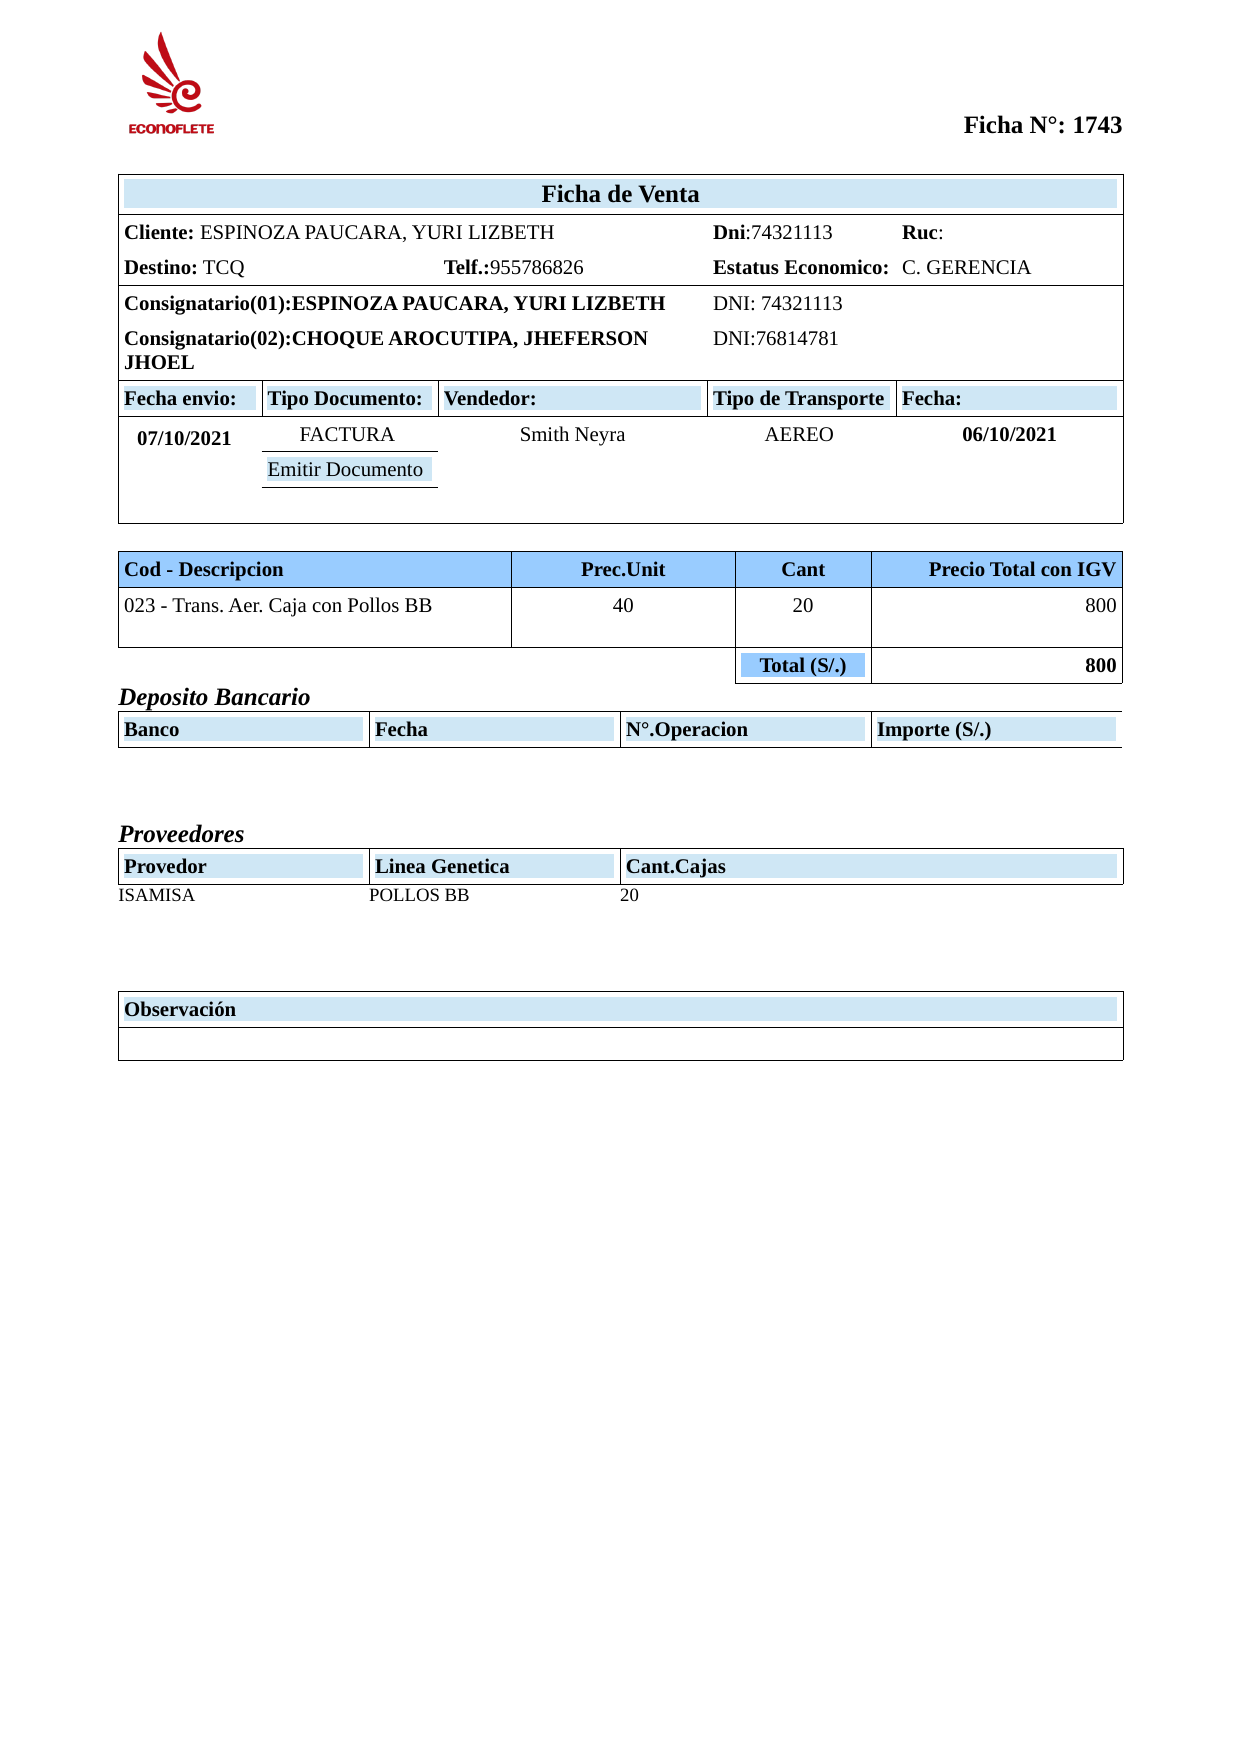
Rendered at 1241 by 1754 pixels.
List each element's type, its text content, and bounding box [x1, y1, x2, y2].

text Deposito Bancario [118, 682, 1122, 711]
table_cell [118, 905, 369, 927]
table_header Cod - Descripcion [119, 552, 511, 587]
table_header Banco [119, 712, 369, 747]
table_cell [511, 648, 735, 682]
table_cell Total (S/.) [736, 648, 871, 682]
table_cell [118, 948, 369, 970]
picture [118, 31, 225, 134]
table_cell Cliente: ESPINOZA PAUCARA, YURI LIZBETH [119, 215, 707, 249]
table_cell Tipo Documento: [263, 381, 438, 416]
table_header N°.Operacion [621, 712, 871, 747]
table_header Prec.Unit [512, 552, 735, 587]
table_cell Consignatario(02):CHOQUE AROCUTIPA, JHEFERSON JHOEL [119, 321, 707, 380]
table_cell Dni:74321113 [707, 215, 896, 249]
table_cell ISAMISA [118, 885, 369, 905]
table_cell [871, 795, 1122, 819]
table_cell [871, 748, 1122, 771]
text Proveedores [118, 819, 1122, 848]
table_header Precio Total con IGV [872, 552, 1122, 587]
table_cell Emitir Documento [262, 452, 438, 487]
table_cell 20 [620, 885, 1123, 905]
table_cell [369, 771, 620, 795]
table_cell [620, 948, 1123, 970]
table_cell Destino: TCQ [119, 249, 438, 285]
table_header Fecha [370, 712, 620, 747]
table_cell [871, 771, 1122, 795]
table_cell Fecha envio: [119, 381, 262, 416]
table_cell 40 [512, 588, 735, 647]
table_cell Smith Neyra [438, 417, 707, 523]
table_cell DNI: 74321113 [707, 286, 1123, 321]
table_cell 800 [872, 648, 1122, 682]
table_cell Vendedor: [439, 381, 707, 416]
table_cell [118, 795, 369, 819]
table_cell [369, 927, 620, 948]
table_cell [620, 970, 1123, 991]
table_cell Fecha: [897, 381, 1123, 416]
table_header Provedor [119, 849, 369, 883]
table_cell [369, 948, 620, 970]
table_header Ficha de Venta [119, 175, 1123, 214]
table_header Linea Genetica [370, 849, 620, 883]
table_cell [620, 771, 871, 795]
table_cell 06/10/2021 [896, 417, 1123, 523]
table_cell C. GERENCIA [896, 249, 1123, 285]
table_header Observación [119, 992, 1123, 1027]
table_cell 20 [736, 588, 871, 647]
table_cell Estatus Economico: [707, 249, 896, 285]
table_cell [620, 927, 1123, 948]
table_cell AEREO [707, 417, 896, 523]
table_header Cant.Cajas [621, 849, 1123, 883]
table_cell 800 [872, 588, 1122, 647]
table_cell [620, 748, 871, 771]
table_cell POLLOS BB [369, 885, 620, 905]
table_cell DNI:76814781 [707, 321, 1123, 380]
table_cell [369, 970, 620, 991]
table_header Cant [736, 552, 871, 587]
table_header Importe (S/.) [872, 712, 1122, 747]
table_cell [118, 648, 511, 682]
table_cell [620, 795, 871, 819]
table_cell [118, 927, 369, 948]
table_cell 07/10/2021 [119, 417, 262, 523]
table_cell Telf.:955786826 [438, 249, 707, 285]
table_cell 023 - Trans. Aer. Caja con Pollos BB [119, 588, 511, 647]
table_cell [369, 748, 620, 771]
table_cell [119, 1028, 1123, 1060]
table_cell FACTURA [262, 417, 438, 451]
table_cell [118, 771, 369, 795]
table_cell [118, 970, 369, 991]
table_cell [620, 905, 1123, 927]
table_cell Ruc: [896, 215, 1123, 249]
table_cell [369, 795, 620, 819]
table_cell Tipo de Transporte [708, 381, 896, 416]
table_cell [369, 905, 620, 927]
table_cell Consignatario(01):ESPINOZA PAUCARA, YURI LIZBETH [119, 286, 707, 321]
table_cell [118, 748, 369, 771]
table_cell [262, 488, 438, 523]
